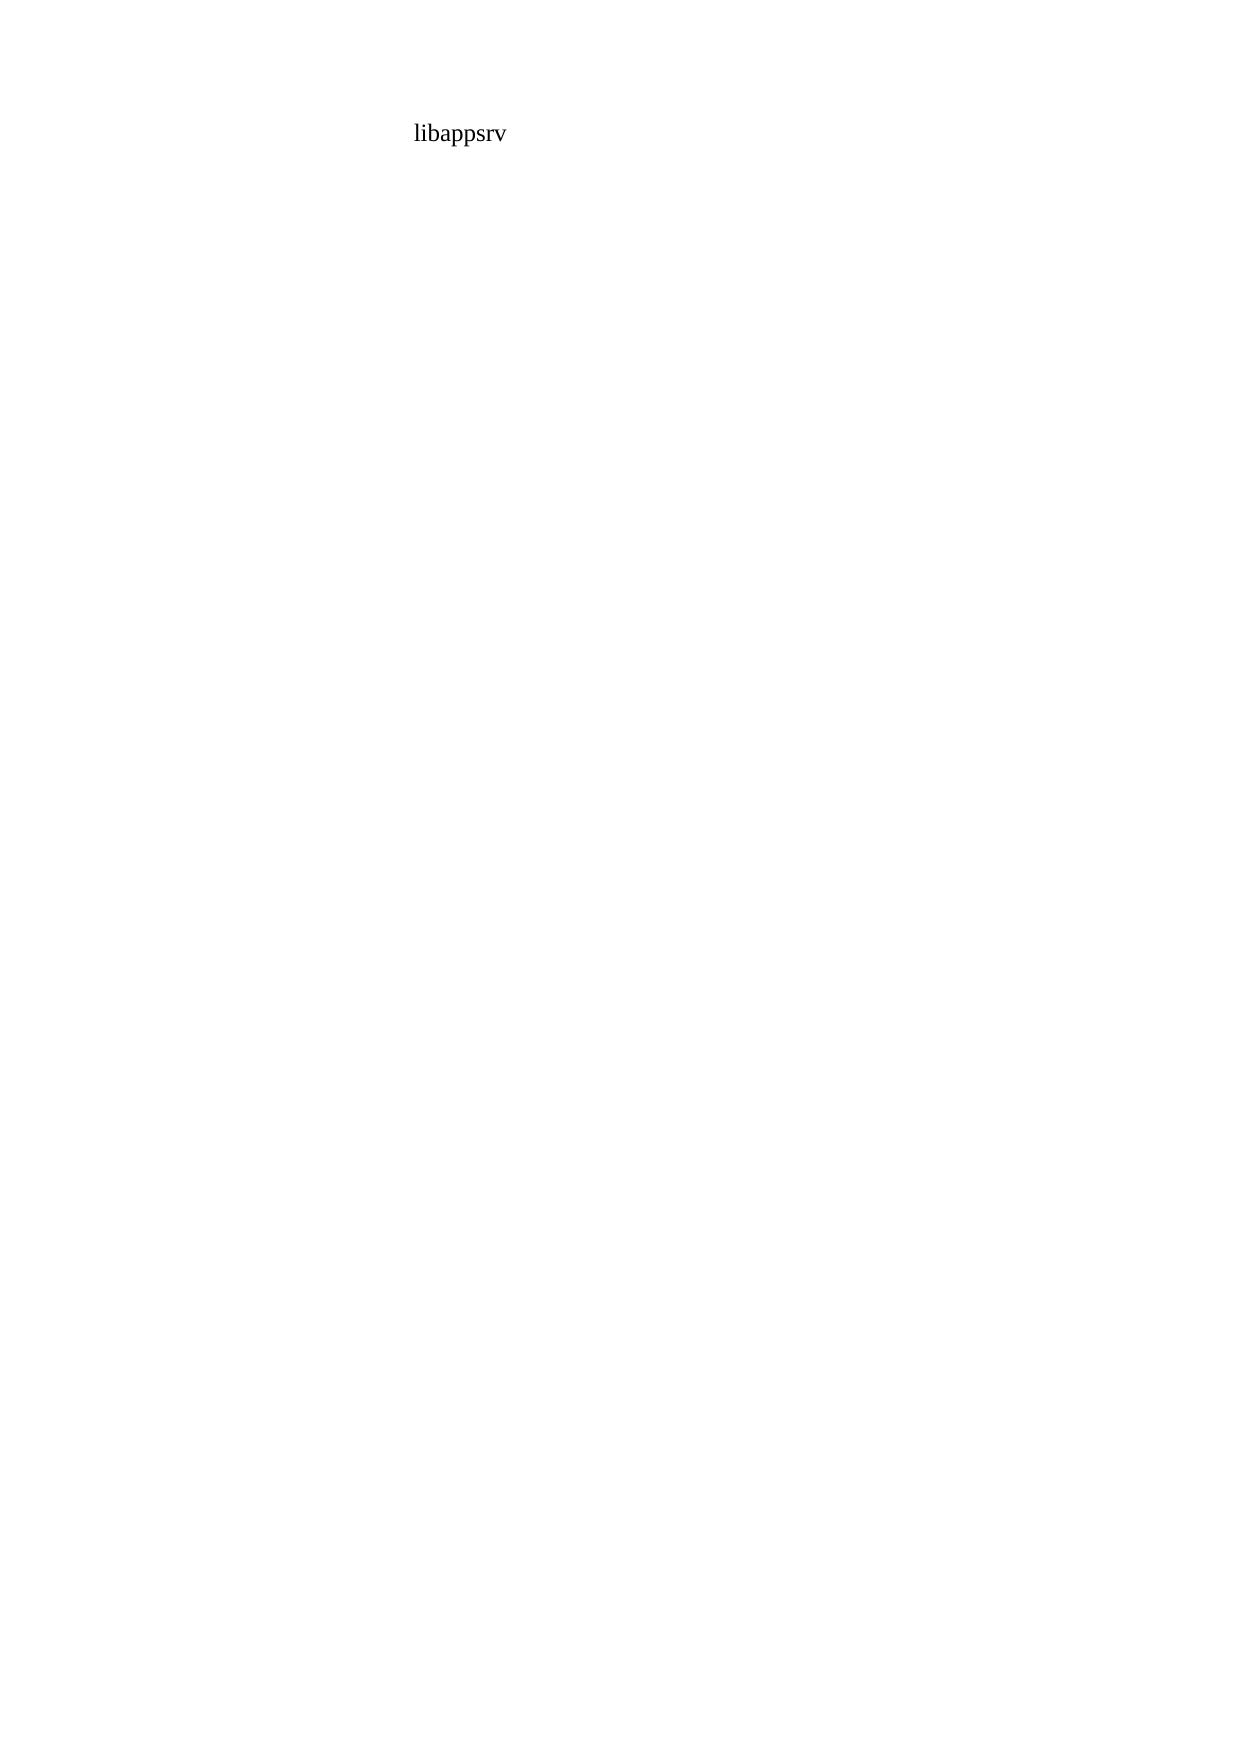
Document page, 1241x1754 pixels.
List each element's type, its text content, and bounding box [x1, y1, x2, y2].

text libappsrv [118, 118, 1122, 147]
